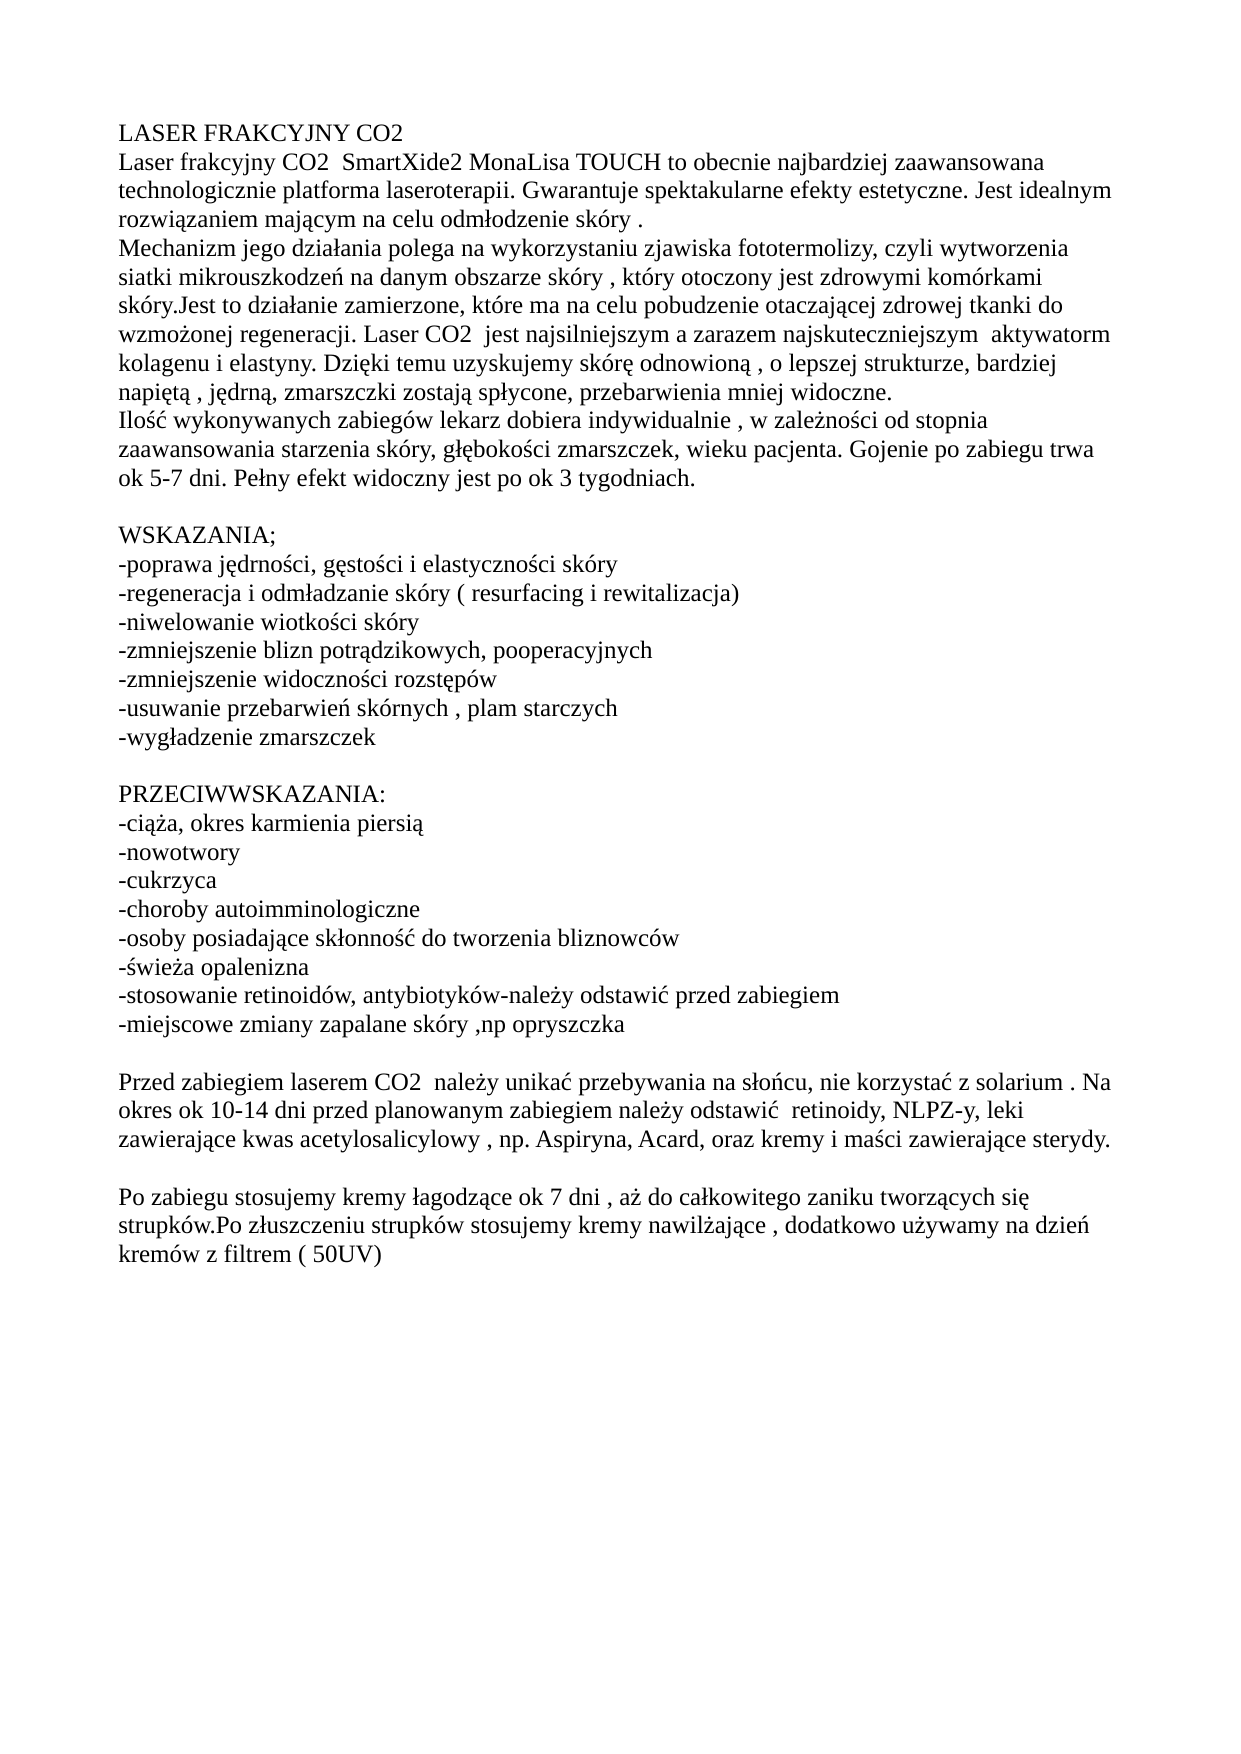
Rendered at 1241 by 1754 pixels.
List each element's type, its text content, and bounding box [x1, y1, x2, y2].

text PRZECIWWSKAZANIA: [118, 779, 1122, 808]
text -usuwanie przebarwień skórnych , plam starczych [118, 693, 1122, 722]
text -miejscowe zmiany zapalane skóry ,np opryszczka [118, 1009, 1122, 1038]
text Laser frakcyjny CO2 SmartXide2 MonaLisa TOUCH to obecnie najbardziej zaawansowana technologicznie platforma laseroterapii. Gwarantuje spektakularne efekty estetyczne. Jest idealnym rozwiązaniem mającym na celu odmłodzenie skóry . [118, 147, 1122, 233]
text -świeża opalenizna [118, 952, 1122, 981]
text -poprawa jędrności, gęstości i elastyczności skóry [118, 549, 1122, 578]
text -cukrzyca [118, 866, 1122, 894]
text -stosowanie retinoidów, antybiotyków-należy odstawić przed zabiegiem [118, 981, 1122, 1009]
text -ciąża, okres karmienia piersią [118, 808, 1122, 837]
text -wygładzenie zmarszczek [118, 722, 1122, 751]
text Przed zabiegiem laserem CO2 należy unikać przebywania na słońcu, nie korzystać z solarium . Na okres ok 10-14 dni przed planowanym zabiegiem należy odstawić retinoidy, NLPZ-y, leki zawierające kwas acetylosalicylowy , np. Aspiryna, Acard, oraz kremy i maści zawierające sterydy. [118, 1067, 1122, 1153]
text Po zabiegu stosujemy kremy łagodzące ok 7 dni , aż do całkowitego zaniku tworzących się strupków.Po złuszczeniu strupków stosujemy kremy nawilżające , dodatkowo używamy na dzień kremów z filtrem ( 50UV) [118, 1182, 1122, 1268]
text -osoby posiadające skłonność do tworzenia bliznowców [118, 923, 1122, 952]
text -regeneracja i odmładzanie skóry ( resurfacing i rewitalizacja) [118, 578, 1122, 607]
text -nowotwory [118, 837, 1122, 866]
text LASER FRAKCYJNY CO2 [118, 118, 1122, 147]
text -niwelowanie wiotkości skóry [118, 607, 1122, 636]
text -zmniejszenie widoczności rozstępów [118, 664, 1122, 693]
text Mechanizm jego działania polega na wykorzystaniu zjawiska fototermolizy, czyli wytworzenia siatki mikrouszkodzeń na danym obszarze skóry , który otoczony jest zdrowymi komórkami skóry.Jest to działanie zamierzone, które ma na celu pobudzenie otaczającej zdrowej tkanki do wzmożonej regeneracji. Laser CO2 jest najsilniejszym a zarazem najskuteczniejszym aktywatorm kolagenu i elastyny. Dzięki temu uzyskujemy skórę odnowioną , o lepszej strukturze, bardziej napiętą , jędrną, zmarszczki zostają spłycone, przebarwienia mniej widoczne. [118, 233, 1122, 406]
text WSKAZANIA; [118, 521, 1122, 549]
text -zmniejszenie blizn potrądzikowych, pooperacyjnych [118, 636, 1122, 664]
text Ilość wykonywanych zabiegów lekarz dobiera indywidualnie , w zależności od stopnia zaawansowania starzenia skóry, głębokości zmarszczek, wieku pacjenta. Gojenie po zabiegu trwa ok 5-7 dni. Pełny efekt widoczny jest po ok 3 tygodniach. [118, 406, 1122, 492]
text -choroby autoimminologiczne [118, 894, 1122, 923]
